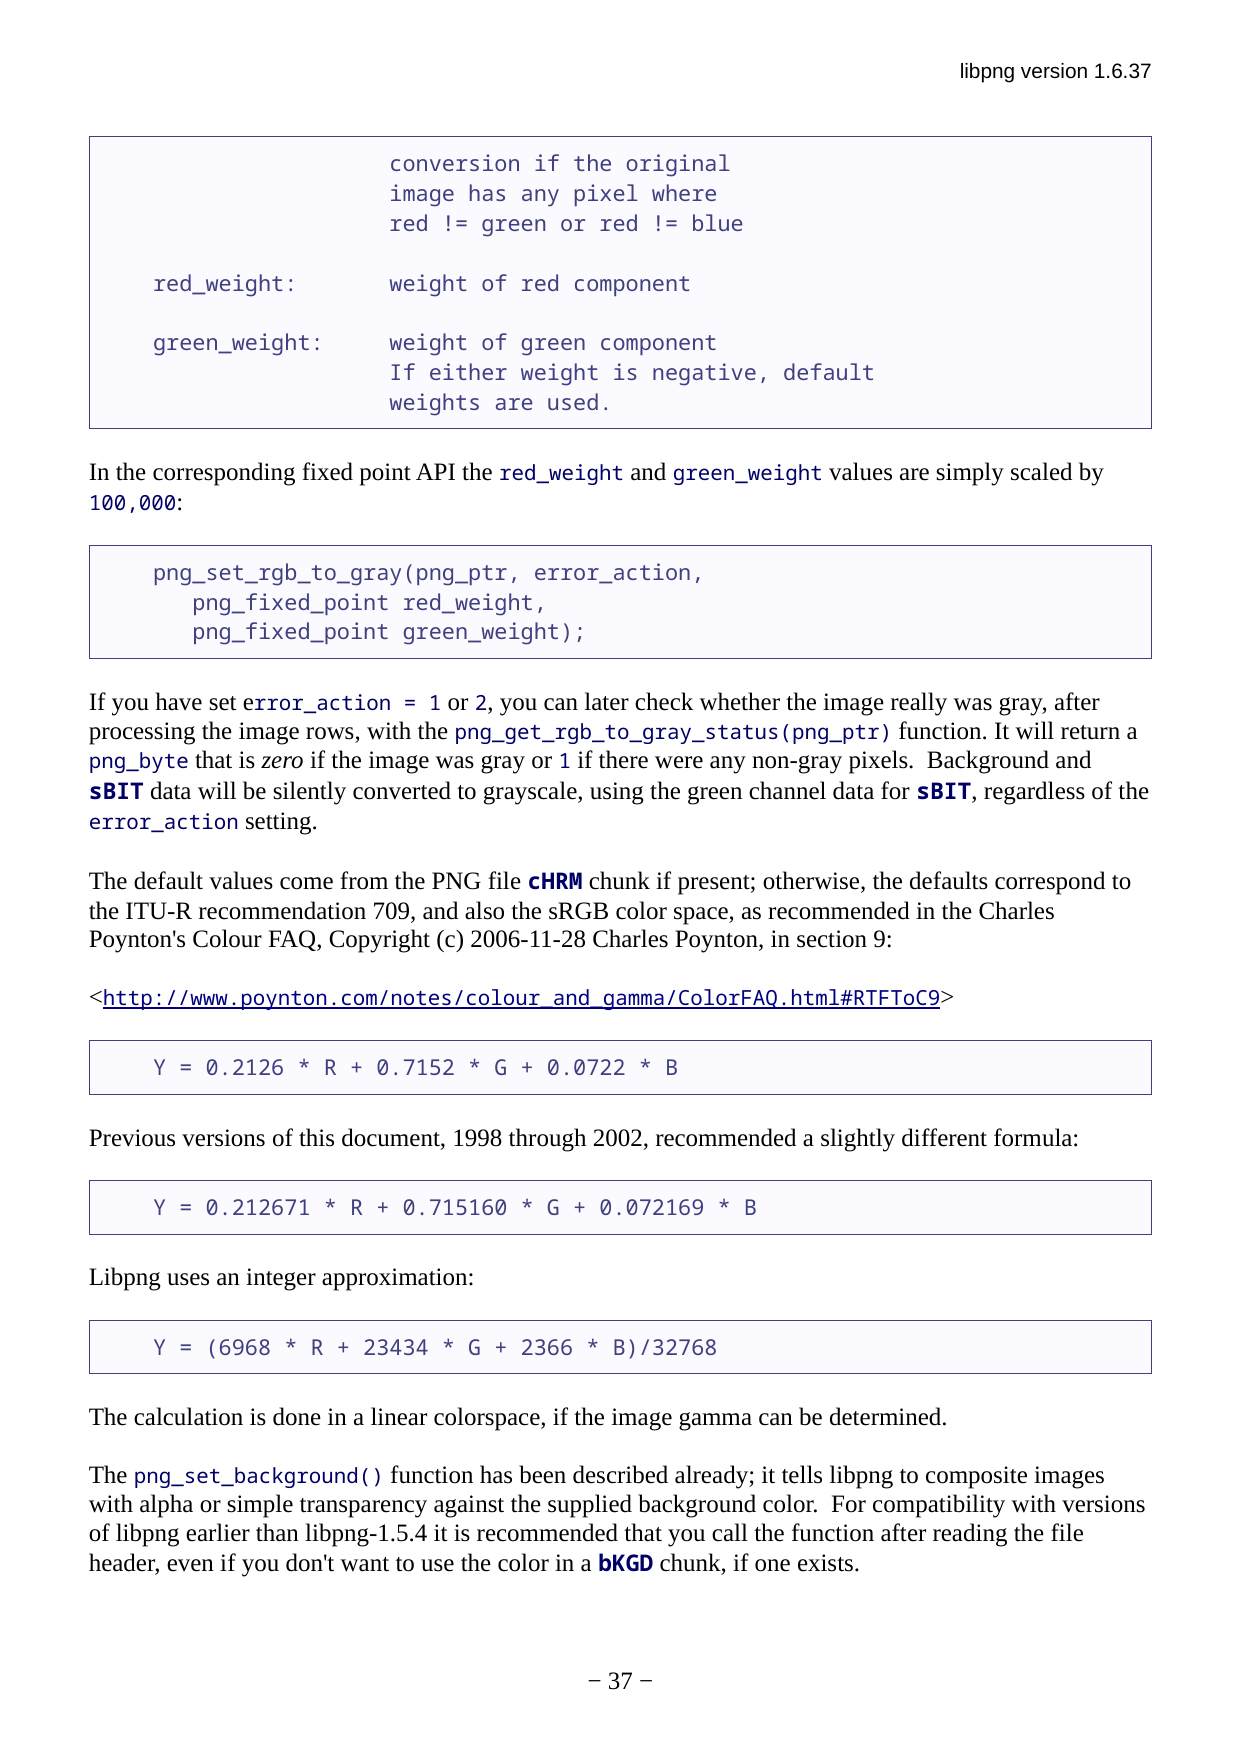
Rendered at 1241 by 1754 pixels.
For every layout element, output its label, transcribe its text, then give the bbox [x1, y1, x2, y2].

text In the corresponding fixed point API the red_weight and green_weight values are simply scaled by 100,000: [88, 457, 1152, 516]
text Y = 0.212671 * R + 0.715160 * G + 0.072169 * B [90, 1181, 1151, 1234]
text red_weight: weight of red component [90, 256, 1151, 285]
text If you have set error_action = 1 or 2, you can later check whether the image really was gray, after processing the image rows, with the png_get_rgb_to_gray_status(png_ptr) function. It will return a png_byte that is zero if the image was gray or 1 if there were any non-gray pixels. Background and sBIT data will be silently converted to grayscale, using the green channel data for sBIT, regardless of the error_action setting. [88, 687, 1152, 836]
text red != green or red != blue [90, 196, 1151, 226]
text Libpng uses an integer approximation: [88, 1262, 1152, 1291]
text png_fixed_point red_weight, [90, 574, 1151, 604]
text conversion if the original [90, 137, 1151, 166]
text Y = 0.2126 * R + 0.7152 * G + 0.0722 * B [90, 1041, 1151, 1094]
text png_fixed_point green_weight); [90, 604, 1151, 658]
text Previous versions of this document, 1998 through 2002, recommended a slightly different formula: [88, 1123, 1152, 1151]
text weights are used. [90, 375, 1151, 428]
text green_weight: weight of green component [90, 315, 1151, 345]
text The png_set_background() function has been described already; it tells libpng to composite images with alpha or simple transparency against the supplied background color. For compatibility with versions of libpng earlier than libpng-1.5.4 it is recommended that you call the function after reading the file header, even if you don't want to use the color in a bKGD chunk, if one exists. [88, 1460, 1152, 1578]
text The default values come from the PNG file cHRM chunk if present; otherwise, the defaults correspond to the ITU-R recommendation 709, and also the sRGB color space, as recommended in the Charles Poynton's Colour FAQ, Copyright (c) 2006-11-28 Charles Poynton, in section 9: [88, 864, 1152, 953]
text If either weight is negative, default [90, 345, 1151, 375]
text Y = (6968 * R + 23434 * G + 2366 * B)/32768 [90, 1321, 1151, 1373]
text image has any pixel where [90, 166, 1151, 196]
text png_set_rgb_to_gray(png_ptr, error_action, [90, 546, 1151, 574]
text <http://www.poynton.com/notes/colour_and_gamma/ColorFAQ.html#RTFToC9> [88, 982, 1152, 1012]
text The calculation is done in a linear colorspace, if the image gamma can be determined. [88, 1402, 1152, 1431]
